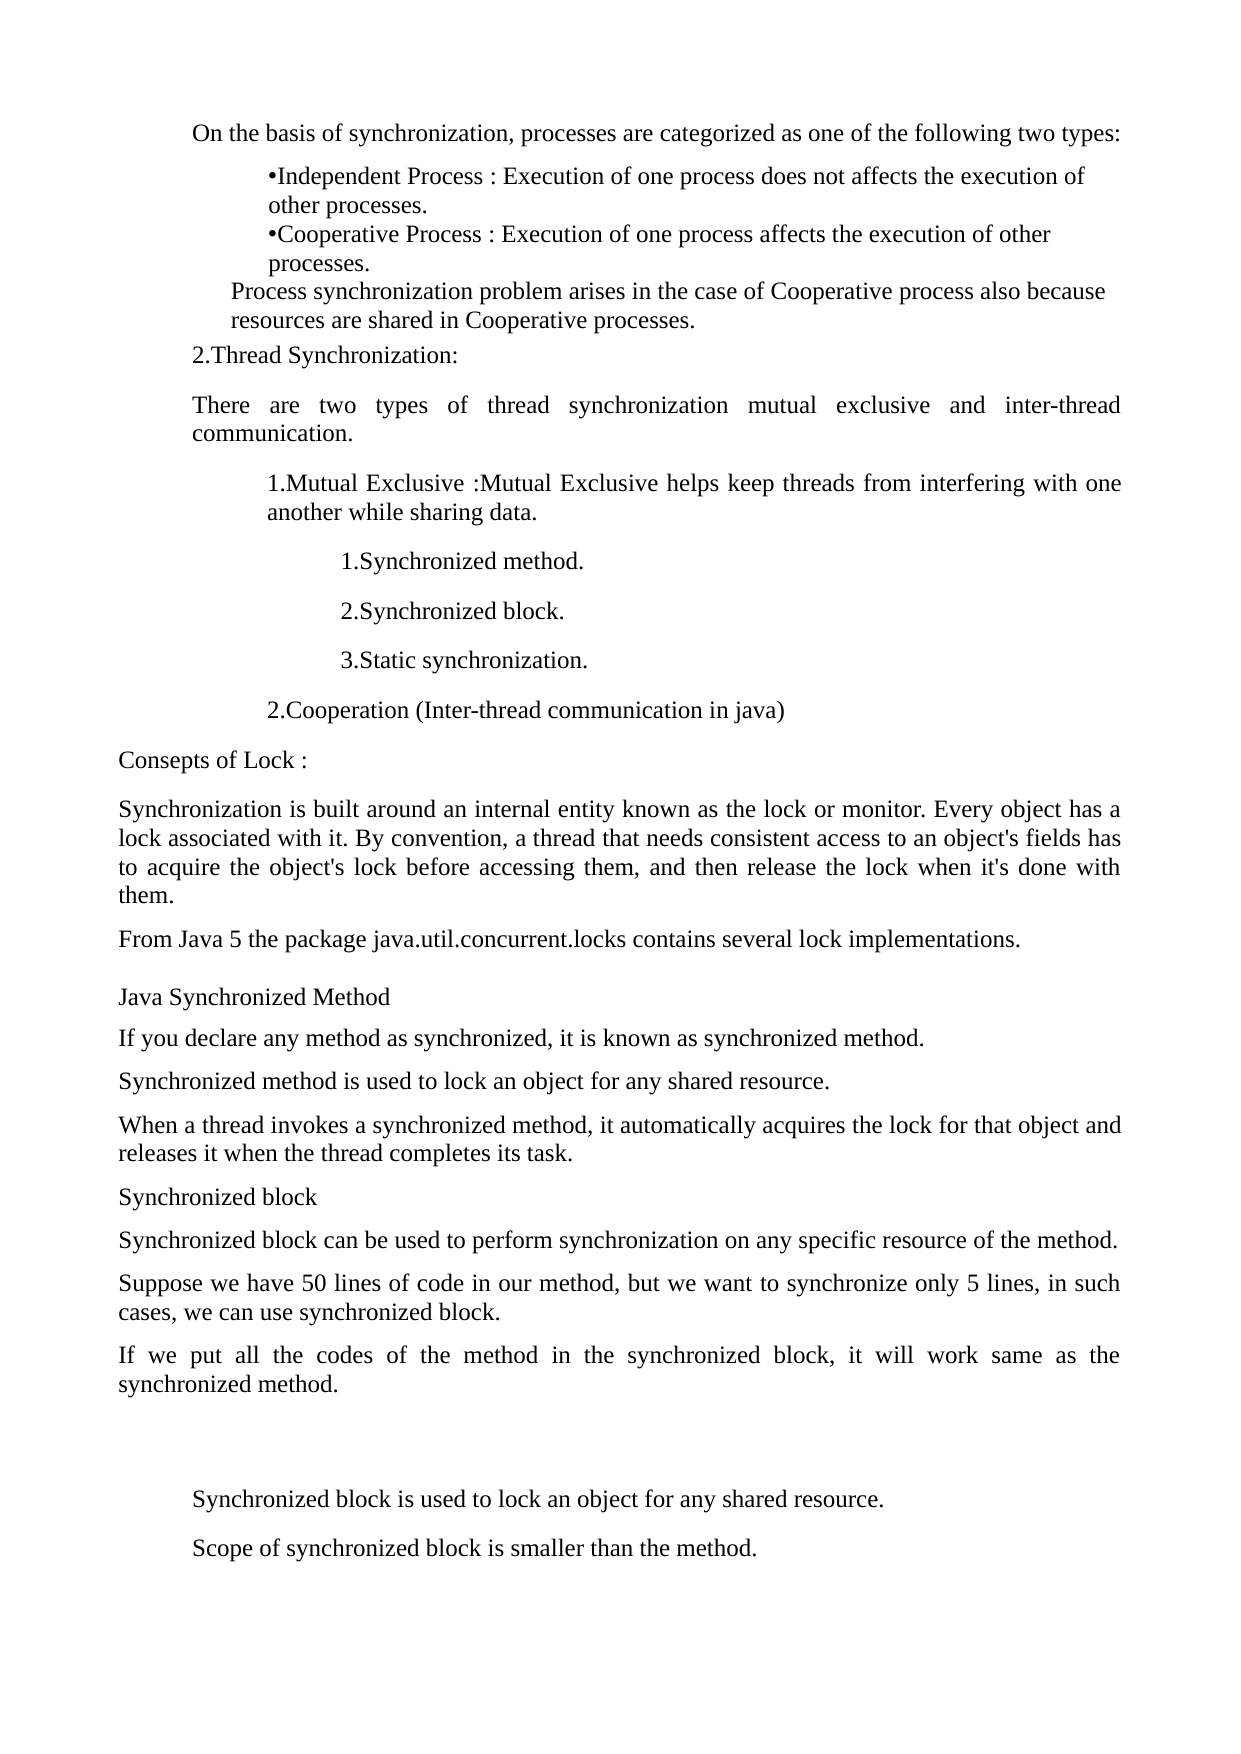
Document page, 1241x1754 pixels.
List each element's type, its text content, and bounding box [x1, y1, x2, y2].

list Scope of synchronized block is smaller than the method. [118, 1533, 1122, 1562]
text Synchronized block can be used to perform synchronization on any specific resource of the method. [118, 1225, 1122, 1254]
text Synchronized block [118, 1182, 1122, 1211]
text If we put all the codes of the method in the synchronized block, it will work same as the synchronized method. [118, 1341, 1122, 1398]
text Synchronization is built around an internal entity known as the lock or monitor. Every object has a lock associated with it. By convention, a thread that needs consistent access to an object's fields has to acquire the object's lock before accessing them, and then release the lock when it's done with them. [118, 794, 1122, 909]
list Independent Process : Execution of one process does not affects the execution of other processes. [156, 161, 1122, 219]
list Process synchronization problem arises in the case of Cooperative process also because resources are shared in Cooperative processes. [118, 276, 1122, 334]
list Static synchronization. [118, 646, 1122, 674]
list Thread Synchronization: [118, 340, 1122, 369]
text Suppose we have 50 lines of code in our method, but we want to synchronize only 5 lines, in such cases, we can use synchronized block. [118, 1268, 1122, 1326]
subtitle Java Synchronized Method [118, 982, 1122, 1011]
text When a thread invokes a synchronized method, it automatically acquires the lock for that object and releases it when the thread completes its task. [118, 1110, 1122, 1167]
text If you declare any method as synchronized, it is known as synchronized method. [118, 1023, 1122, 1052]
text Synchronized method is used to lock an object for any shared resource. [118, 1066, 1122, 1095]
list Mutual Exclusive :Mutual Exclusive helps keep threads from interfering with one another while sharing data. [118, 468, 1122, 526]
list Cooperative Process : Execution of one process affects the execution of other processes. [156, 219, 1122, 276]
list Synchronized block is used to lock an object for any shared resource. [118, 1484, 1122, 1512]
text From Java 5 the package java.util.concurrent.locks contains several lock implementations. [118, 924, 1122, 953]
text Consepts of Lock : [118, 745, 1122, 773]
list Synchronized block. [118, 596, 1122, 625]
list Cooperation (Inter-thread communication in java) [118, 695, 1122, 724]
list On the basis of synchronization, processes are categorized as one of the following two types: [118, 118, 1122, 147]
list There are two types of thread synchronization mutual exclusive and inter-thread communication. [118, 390, 1122, 447]
list Synchronized method. [118, 546, 1122, 575]
